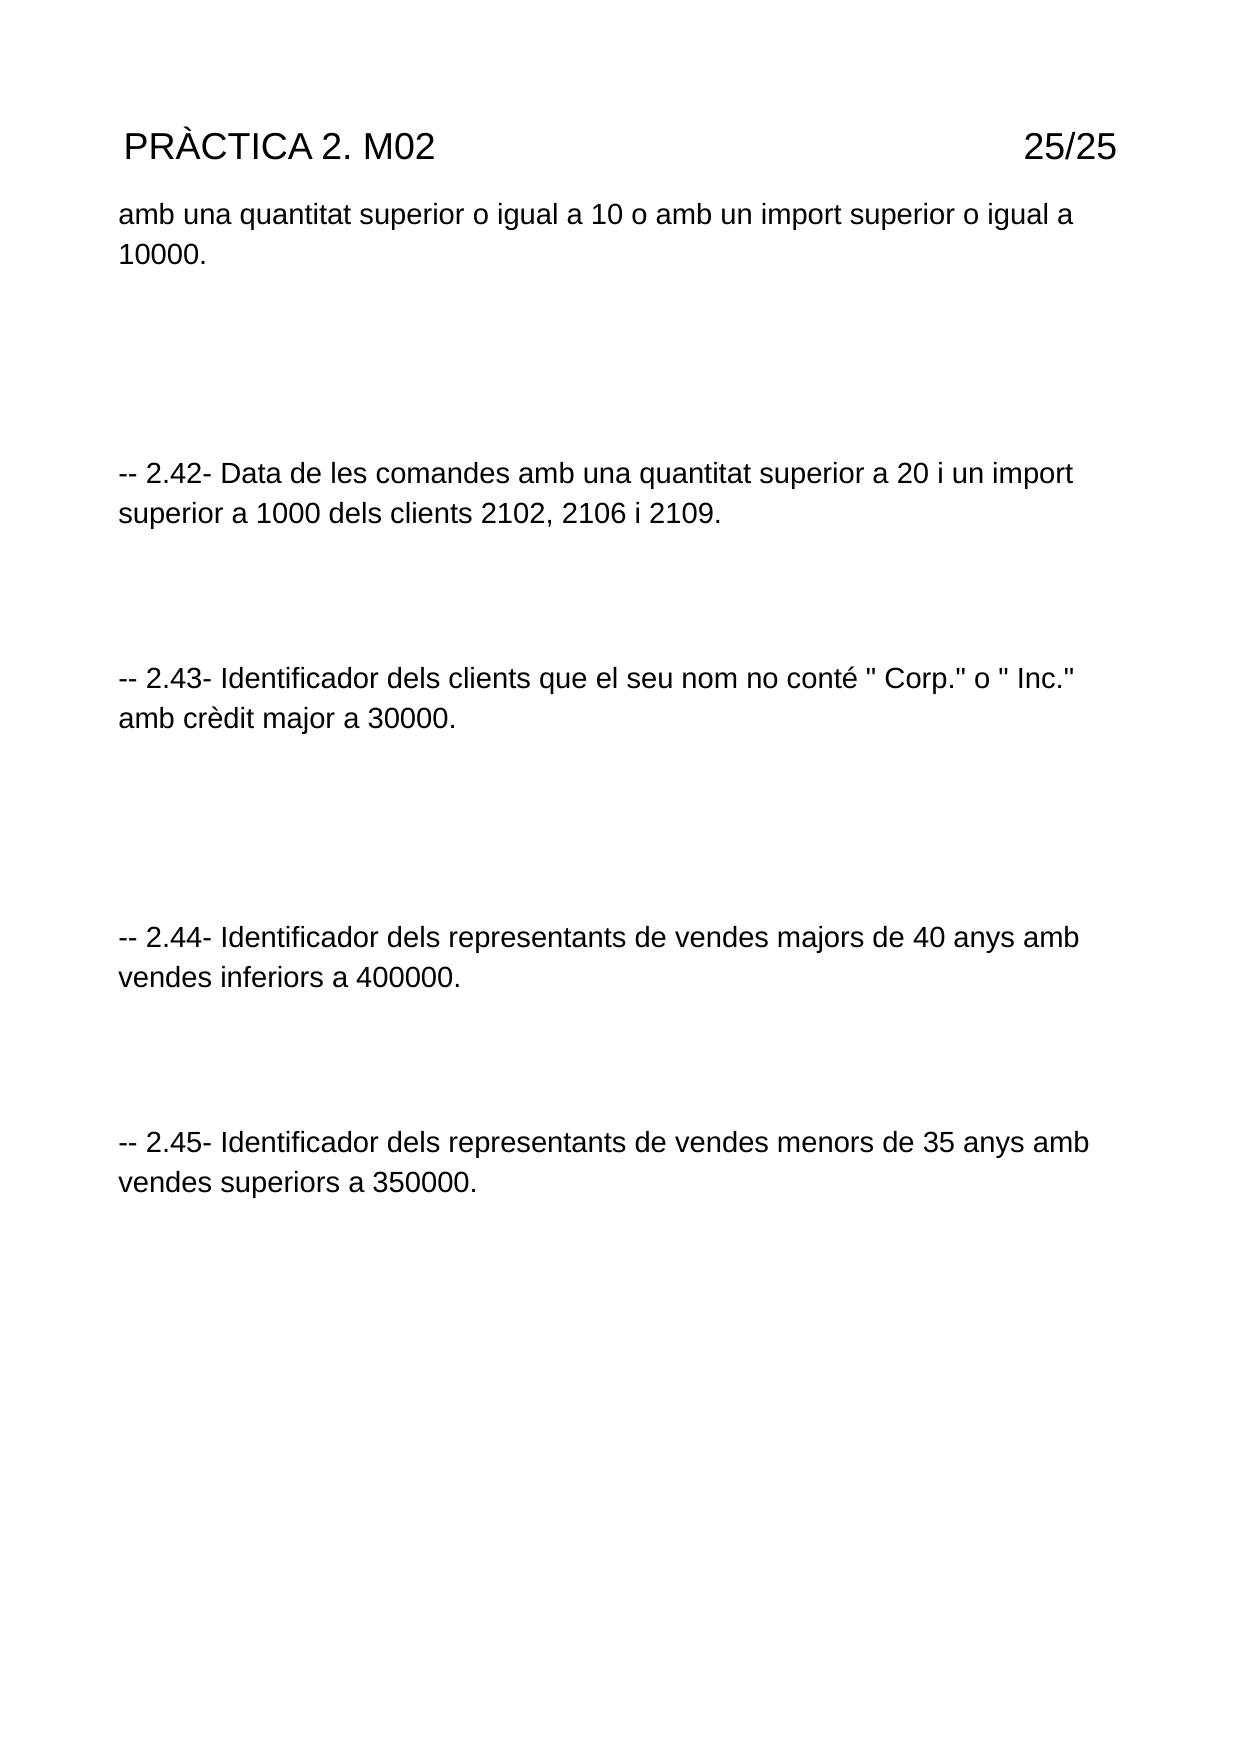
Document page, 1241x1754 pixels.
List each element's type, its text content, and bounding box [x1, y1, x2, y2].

text -- 2.42- Data de les comandes amb una quantitat superior a 20 i un import superior a 1000 dels clients 2102, 2106 i 2109. [118, 456, 1122, 530]
text amb una quantitat superior o igual a 10 o amb un import superior o igual a 10000. [118, 197, 1122, 271]
text -- 2.45- Identificador dels representants de vendes menors de 35 anys amb vendes superiors a 350000. [118, 1125, 1122, 1199]
text -- 2.43- Identificador dels clients que el seu nom no conté " Corp." o " Inc." amb crèdit major a 30000. [118, 661, 1122, 735]
text -- 2.44- Identificador dels representants de vendes majors de 40 anys amb vendes inferiors a 400000. [118, 920, 1122, 994]
